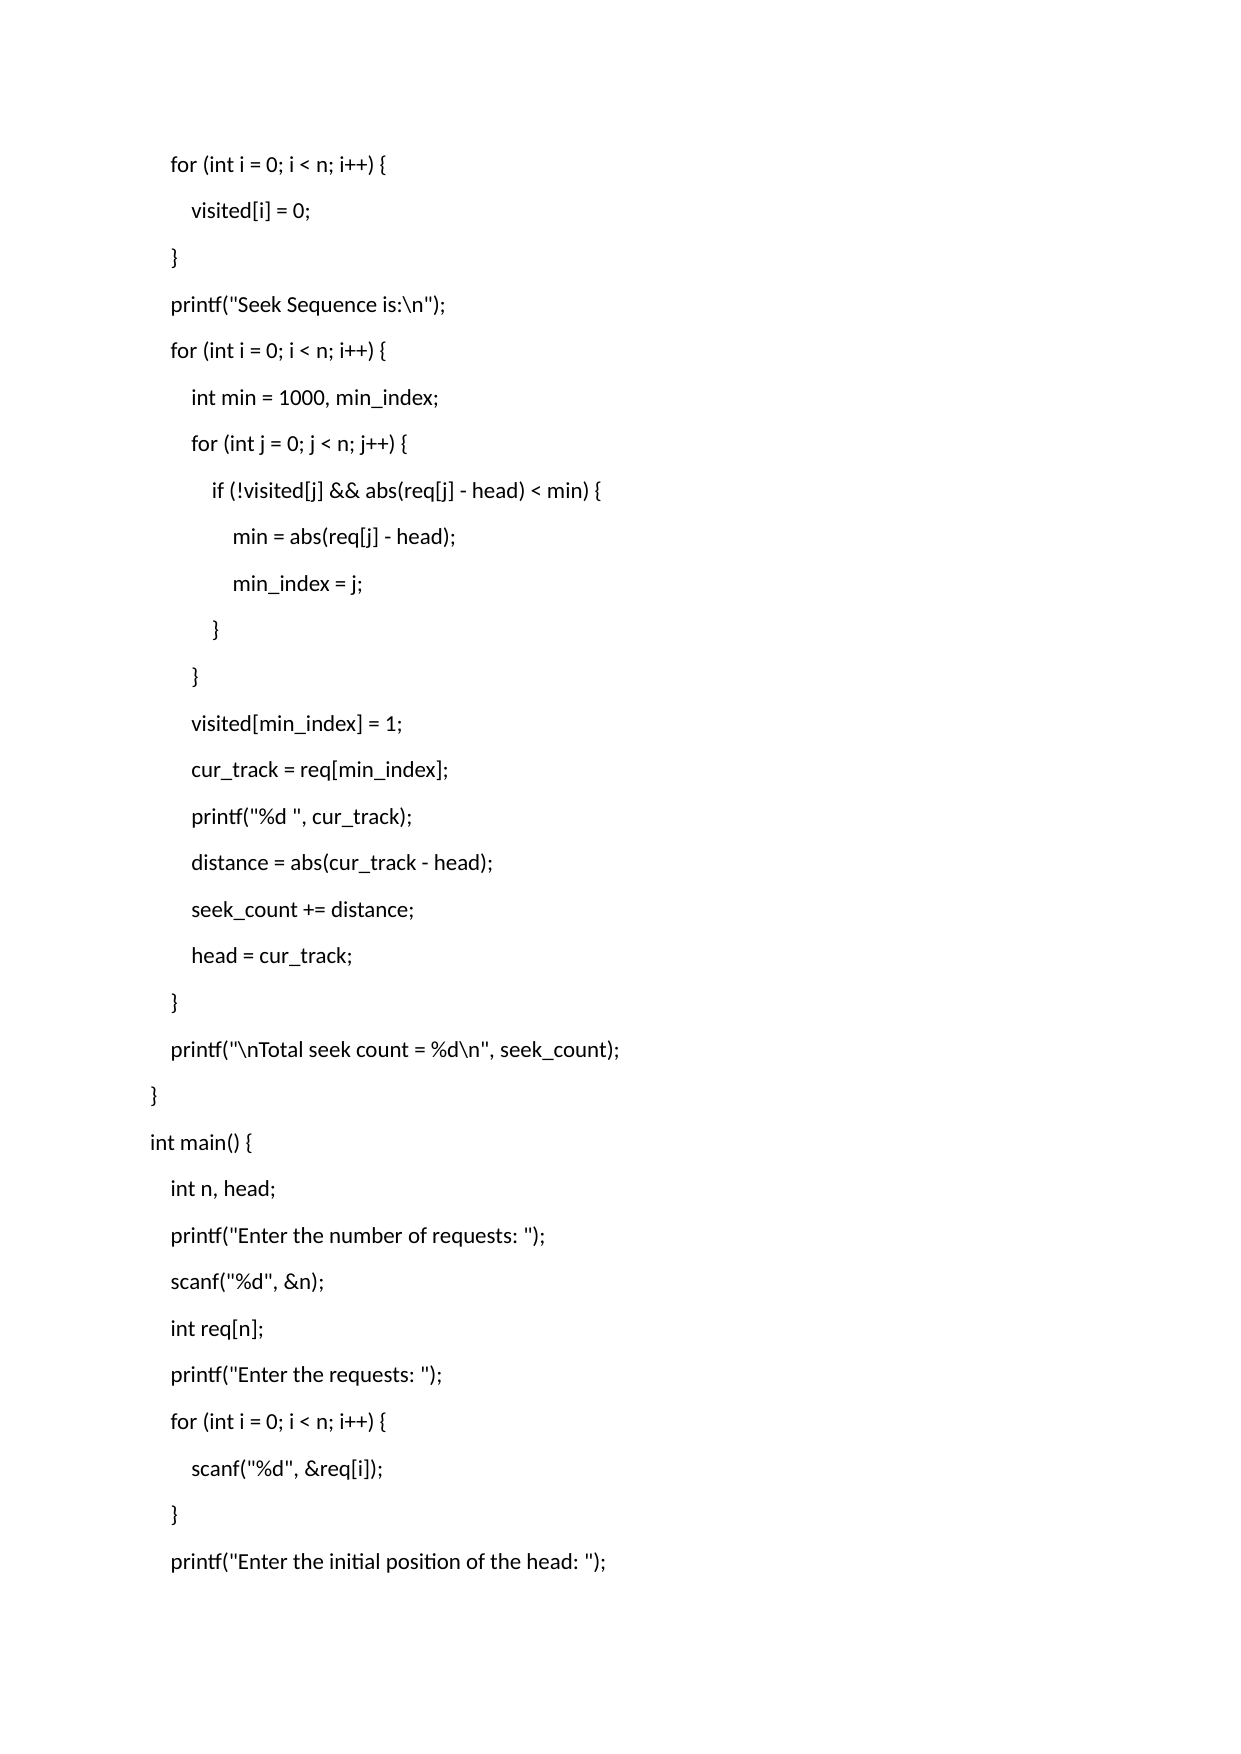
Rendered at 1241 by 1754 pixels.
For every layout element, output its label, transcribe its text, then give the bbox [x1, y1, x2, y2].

text } [150, 1500, 1090, 1528]
text int req[n]; [150, 1314, 1090, 1342]
text min_index = j; [150, 569, 1090, 597]
text printf("Enter the initial position of the head: "); [150, 1547, 1090, 1575]
text } [150, 1081, 1090, 1109]
text seek_count += distance; [150, 895, 1090, 923]
text for (int j = 0; j < n; j++) { [150, 429, 1090, 457]
text head = cur_track; [150, 942, 1090, 969]
text printf("Seek Sequence is:\n"); [150, 290, 1090, 318]
text printf("%d ", cur_track); [150, 802, 1090, 830]
text for (int i = 0; i < n; i++) { [150, 336, 1090, 364]
text int n, head; [150, 1174, 1090, 1202]
text } [150, 988, 1090, 1016]
text cur_track = req[min_index]; [150, 755, 1090, 783]
text for (int i = 0; i < n; i++) { [150, 150, 1090, 178]
text printf("Enter the requests: "); [150, 1361, 1090, 1389]
text printf("Enter the number of requests: "); [150, 1221, 1090, 1249]
text printf("\nTotal seek count = %d\n", seek_count); [150, 1035, 1090, 1063]
text visited[min_index] = 1; [150, 709, 1090, 737]
text visited[i] = 0; [150, 197, 1090, 224]
text if (!visited[j] && abs(req[j] - head) < min) { [150, 476, 1090, 504]
text distance = abs(cur_track - head); [150, 848, 1090, 876]
text scanf("%d", &n); [150, 1267, 1090, 1296]
text scanf("%d", &req[i]); [150, 1454, 1090, 1482]
text for (int i = 0; i < n; i++) { [150, 1407, 1090, 1435]
text int min = 1000, min_index; [150, 383, 1090, 411]
text min = abs(req[j] - head); [150, 522, 1090, 551]
text } [150, 616, 1090, 644]
text } [150, 243, 1090, 271]
text int main() { [150, 1128, 1090, 1156]
text } [150, 662, 1090, 690]
